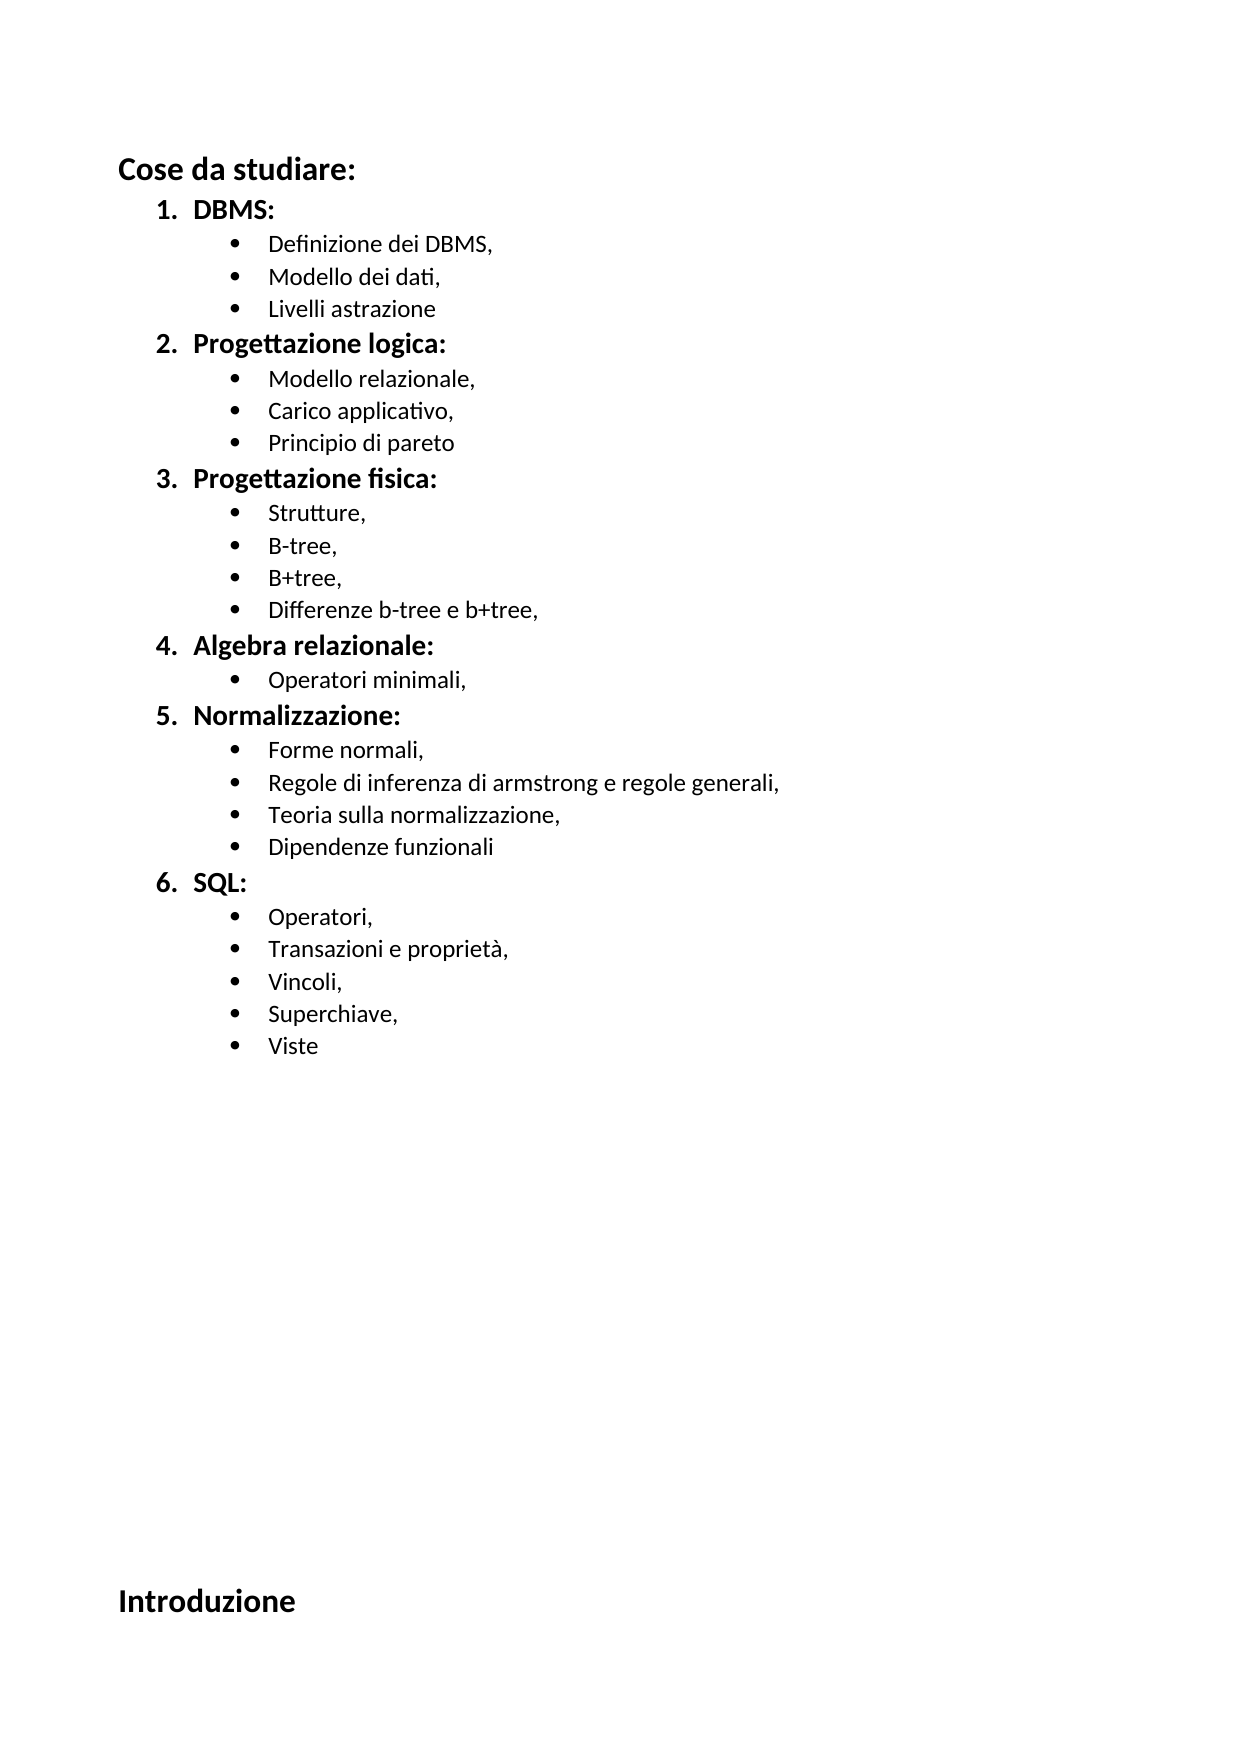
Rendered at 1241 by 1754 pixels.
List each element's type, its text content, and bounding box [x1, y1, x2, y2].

list Forme normali, [231, 734, 1122, 765]
list Algebra relazionale: [156, 627, 1122, 662]
list Definizione dei DBMS, [231, 228, 1122, 259]
list Regole di inferenza di armstrong e regole generali, [231, 767, 1122, 797]
list Progettazione logica: [156, 325, 1122, 361]
list Carico applicativo, [231, 395, 1122, 426]
list Vincoli, [231, 966, 1122, 996]
list SQL: [156, 864, 1122, 899]
list Teoria sulla normalizzazione, [231, 799, 1122, 829]
list Dipendenze funzionali [231, 831, 1122, 862]
list Viste [231, 1031, 1122, 1061]
text Introduzione [118, 1580, 1122, 1621]
list Differenze b-tree e b+tree, [231, 594, 1122, 625]
list Transazioni e proprietà, [231, 934, 1122, 964]
text Cose da studiare: [118, 148, 1122, 188]
list Principio di pareto [231, 428, 1122, 458]
list Modello relazionale, [231, 363, 1122, 393]
list Operatori, [231, 901, 1122, 932]
list DBMS: [156, 191, 1122, 226]
list Operatori minimali, [231, 664, 1122, 695]
list B+tree, [231, 562, 1122, 593]
list Progettazione fisica: [156, 460, 1122, 496]
list Livelli astrazione [231, 293, 1122, 323]
list Superchiave, [231, 998, 1122, 1029]
list B-tree, [231, 530, 1122, 560]
list Normalizzazione: [156, 697, 1122, 732]
list Strutture, [231, 498, 1122, 528]
list Modello dei dati, [231, 261, 1122, 291]
